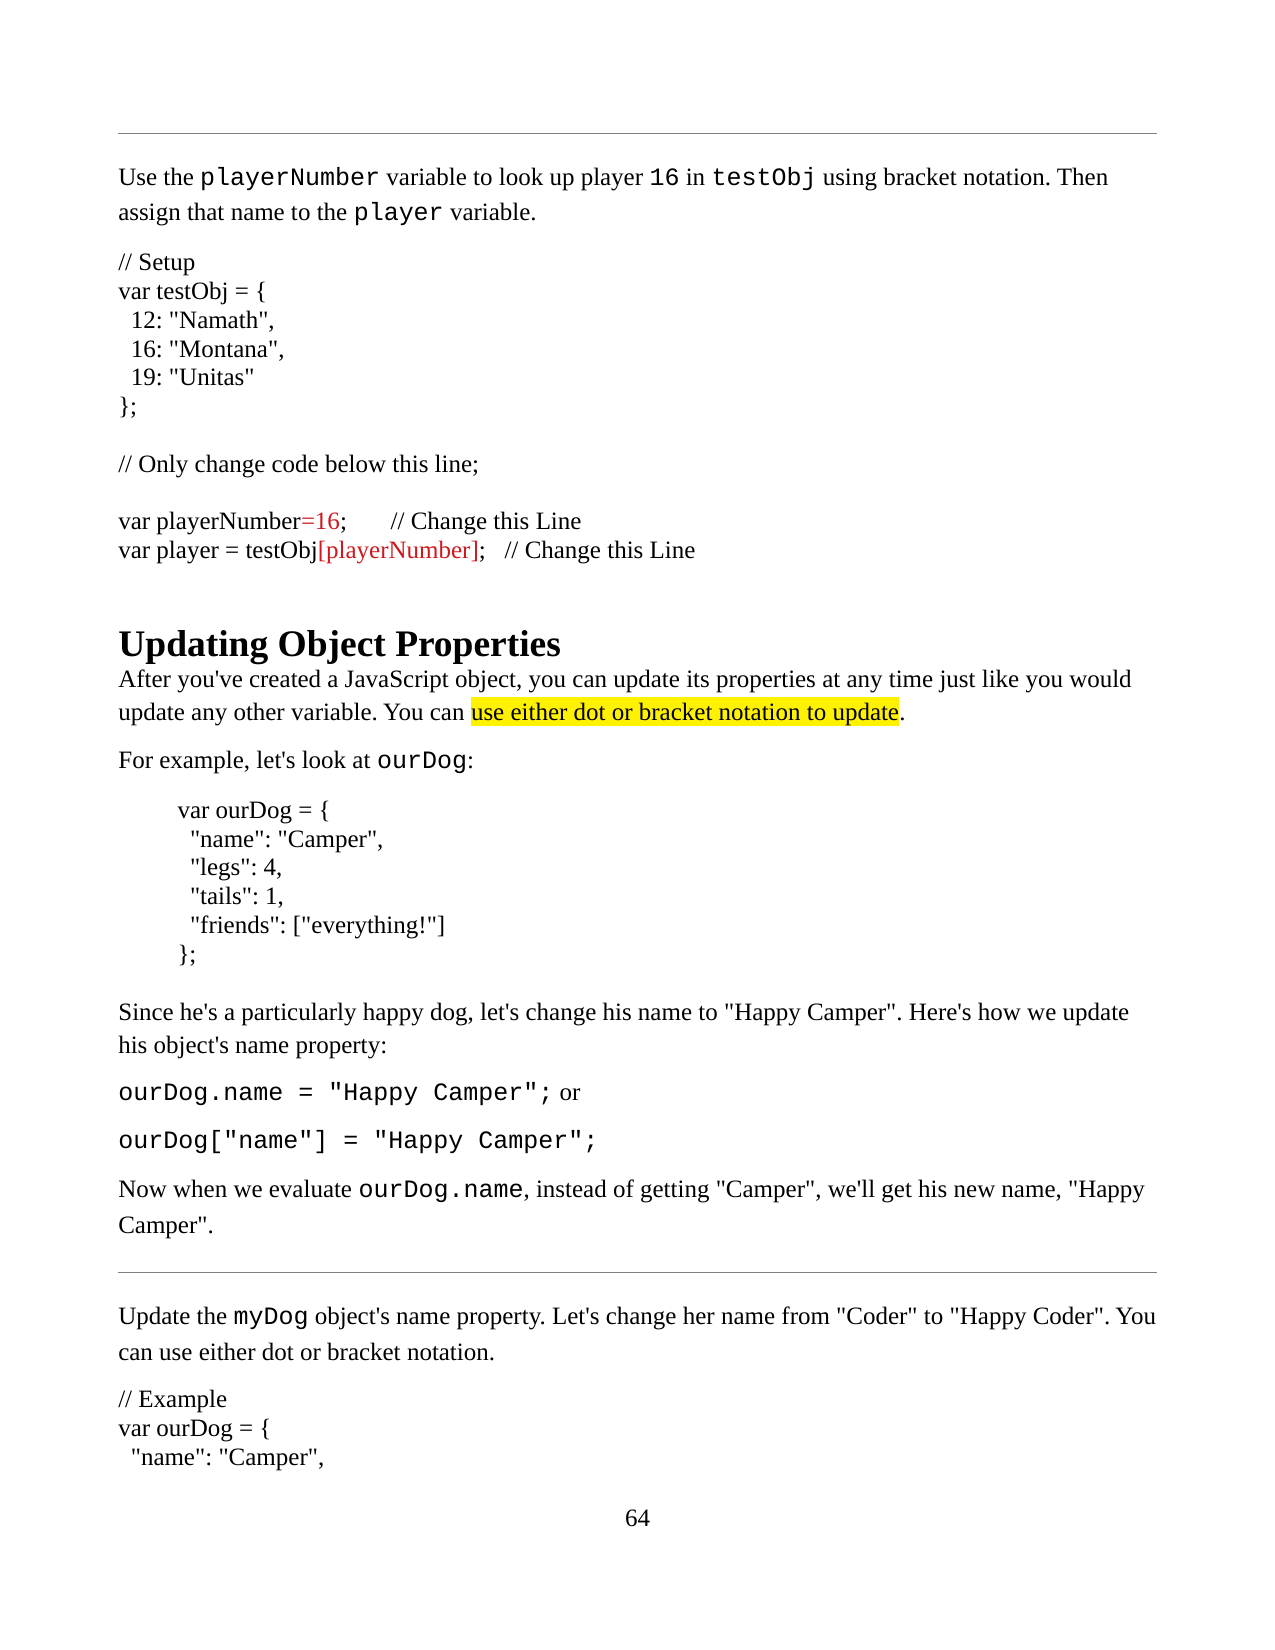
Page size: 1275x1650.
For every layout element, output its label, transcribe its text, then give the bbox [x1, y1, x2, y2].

text Now when we evaluate ourDog.name, instead of getting "Camper", we'll get his new name, "Happy Camper". [118, 1174, 1157, 1238]
text // Only change code below this line; [118, 449, 1157, 477]
text }; [118, 391, 1157, 420]
text var testObj = { [118, 276, 1157, 305]
text 19: "Unitas" [118, 362, 1157, 391]
text // Example [118, 1384, 1157, 1413]
text For example, let's look at ourDog: [118, 745, 1157, 776]
text var player = testObj[playerNumber]; // Change this Line [118, 535, 1157, 564]
text var ourDog = { [118, 1413, 1157, 1442]
text Use the playerNumber variable to look up player 16 in testObj using bracket notation. Then assign that name to the player variable. [118, 162, 1157, 228]
subtitle Updating Object Properties [118, 621, 1157, 664]
text Since he's a particularly happy dog, let's change his name to "Happy Camper". Here's how we update his object's name property: [118, 997, 1157, 1059]
text ourDog["name"] = "Happy Camper"; [118, 1127, 1157, 1156]
text ourDog.name = "Happy Camper"; or [118, 1077, 1157, 1108]
text 12: "Namath", [118, 305, 1157, 334]
text var ourDog = { "name": "Camper", "legs": 4, "tails": 1, "friends": ["everything!"] }; [177, 795, 1098, 967]
text Update the myDog object's name property. Let's change her name from "Coder" to "Happy Coder". You can use either dot or bracket notation. [118, 1301, 1157, 1365]
text // Setup [118, 247, 1157, 276]
text 16: "Montana", [118, 334, 1157, 362]
text After you've created a JavaScript object, you can update its properties at any time just like you would update any other variable. You can use either dot or bracket notation to update. [118, 664, 1157, 726]
text var playerNumber=16; // Change this Line [118, 506, 1157, 535]
text "name": "Camper", [118, 1442, 1157, 1470]
